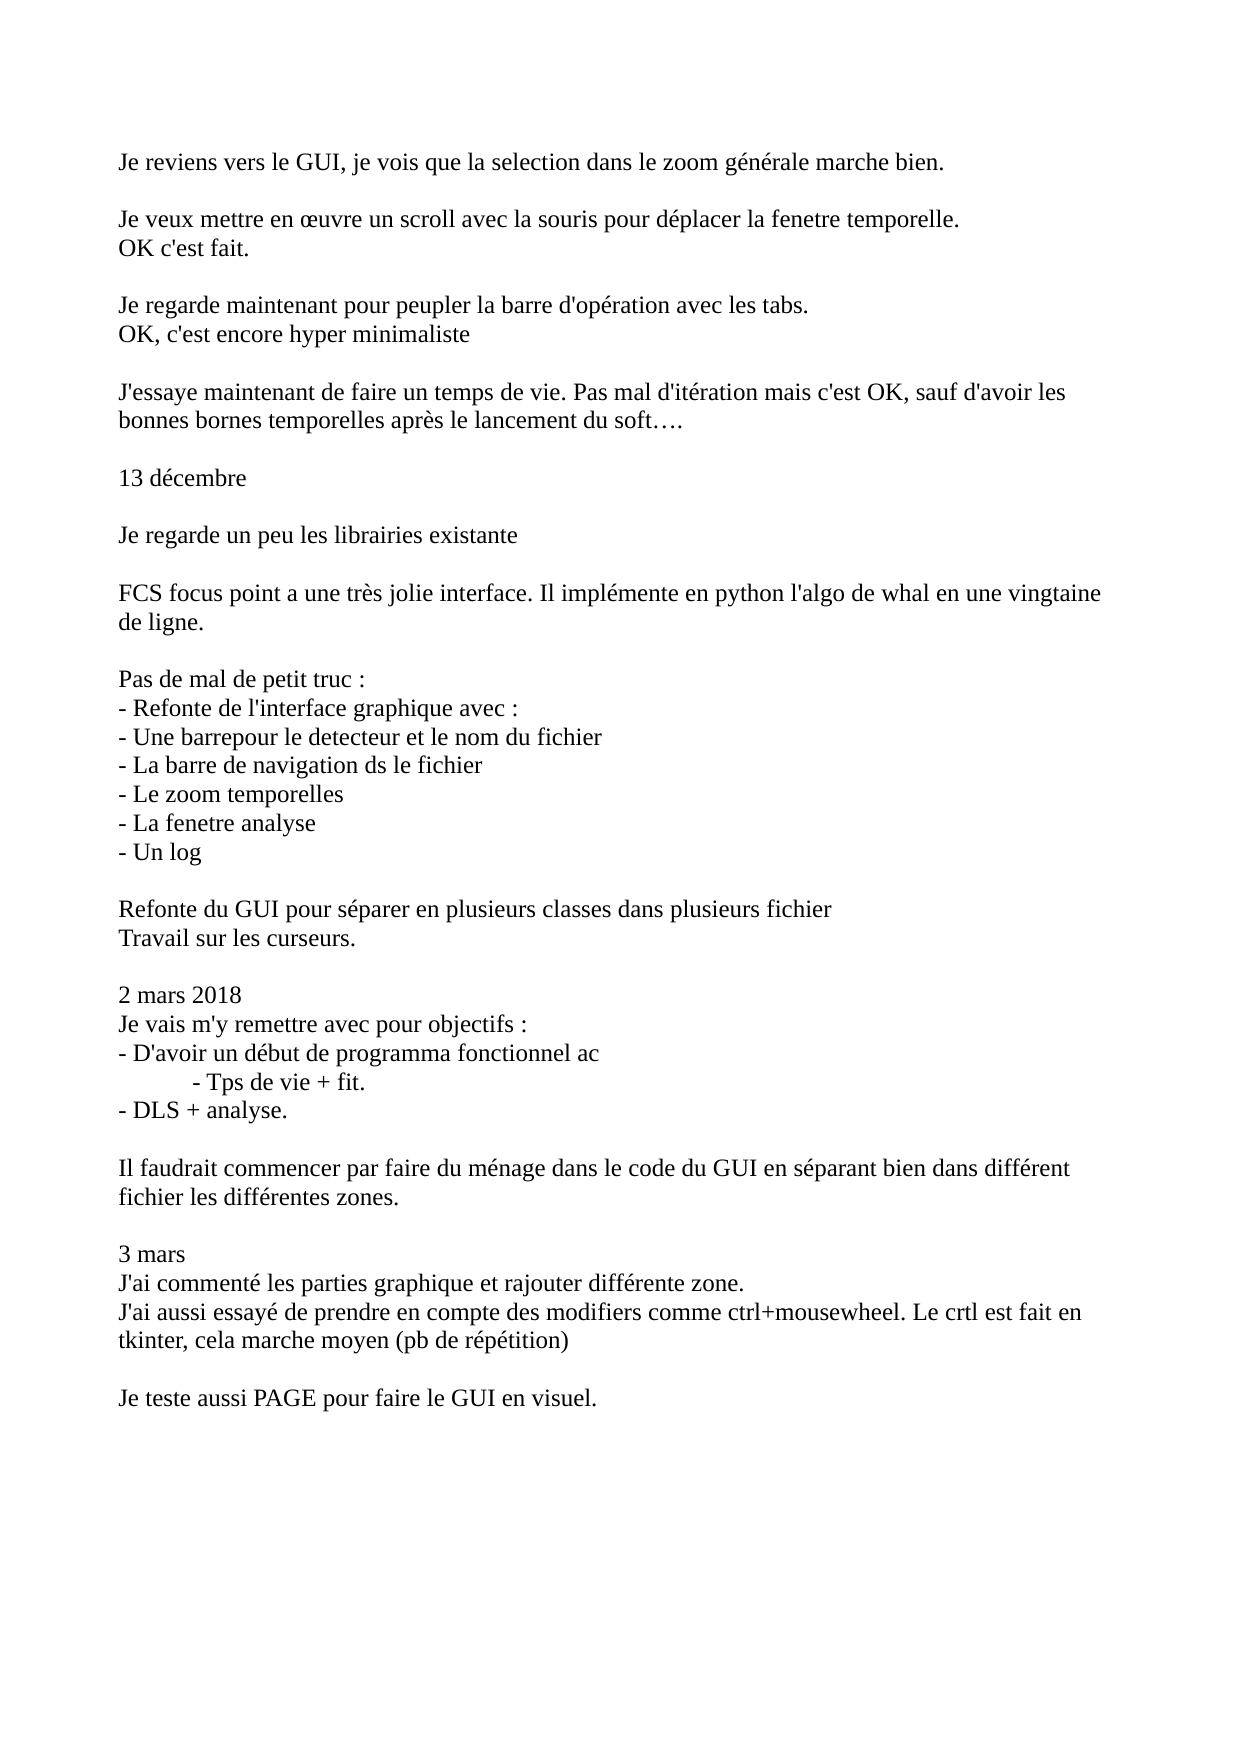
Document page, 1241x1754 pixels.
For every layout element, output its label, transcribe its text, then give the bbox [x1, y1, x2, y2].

text Je veux mettre en œuvre un scroll avec la souris pour déplacer la fenetre temporelle. [118, 204, 1122, 233]
text J'ai aussi essayé de prendre en compte des modifiers comme ctrl+mousewheel. Le crtl est fait en tkinter, cela marche moyen (pb de répétition) [118, 1297, 1122, 1354]
text 13 décembre [118, 463, 1122, 492]
text - D'avoir un début de programma fonctionnel ac [118, 1038, 1122, 1067]
text 2 mars 2018 [118, 981, 1122, 1009]
text Je regarde un peu les librairies existante [118, 521, 1122, 549]
text Refonte du GUI pour séparer en plusieurs classes dans plusieurs fichier Travail sur les curseurs. [118, 894, 1122, 952]
text - Un log [118, 837, 1122, 866]
text Il faudrait commencer par faire du ménage dans le code du GUI en séparant bien dans différent fichier les différentes zones. [118, 1153, 1122, 1211]
text OK, c'est encore hyper minimaliste J'essaye maintenant de faire un temps de vie. Pas mal d'itération mais c'est OK, sauf d'avoir les bonnes bornes temporelles après le lancement du soft…. [118, 319, 1122, 434]
text - Refonte de l'interface graphique avec : [118, 693, 1122, 722]
text Je regarde maintenant pour peupler la barre d'opération avec les tabs. [118, 291, 1122, 319]
text 3 mars [118, 1239, 1122, 1268]
text Je reviens vers le GUI, je vois que la selection dans le zoom générale marche bien. [118, 147, 1122, 176]
text - La fenetre analyse [118, 808, 1122, 837]
text J'ai commenté les parties graphique et rajouter différente zone. [118, 1268, 1122, 1297]
text Je vais m'y remettre avec pour objectifs : [118, 1009, 1122, 1038]
text - DLS + analyse. [118, 1096, 1122, 1124]
text Pas de mal de petit truc : [118, 664, 1122, 693]
text FCS focus point a une très jolie interface. Il implémente en python l'algo de whal en une vingtaine de ligne. [118, 578, 1122, 636]
text OK c'est fait. [118, 233, 1122, 262]
text - Tps de vie + fit. [118, 1067, 1122, 1096]
text Je teste aussi PAGE pour faire le GUI en visuel. [118, 1383, 1122, 1412]
text - Une barrepour le detecteur et le nom du fichier [118, 722, 1122, 751]
text - Le zoom temporelles [118, 779, 1122, 808]
text - La barre de navigation ds le fichier [118, 751, 1122, 779]
